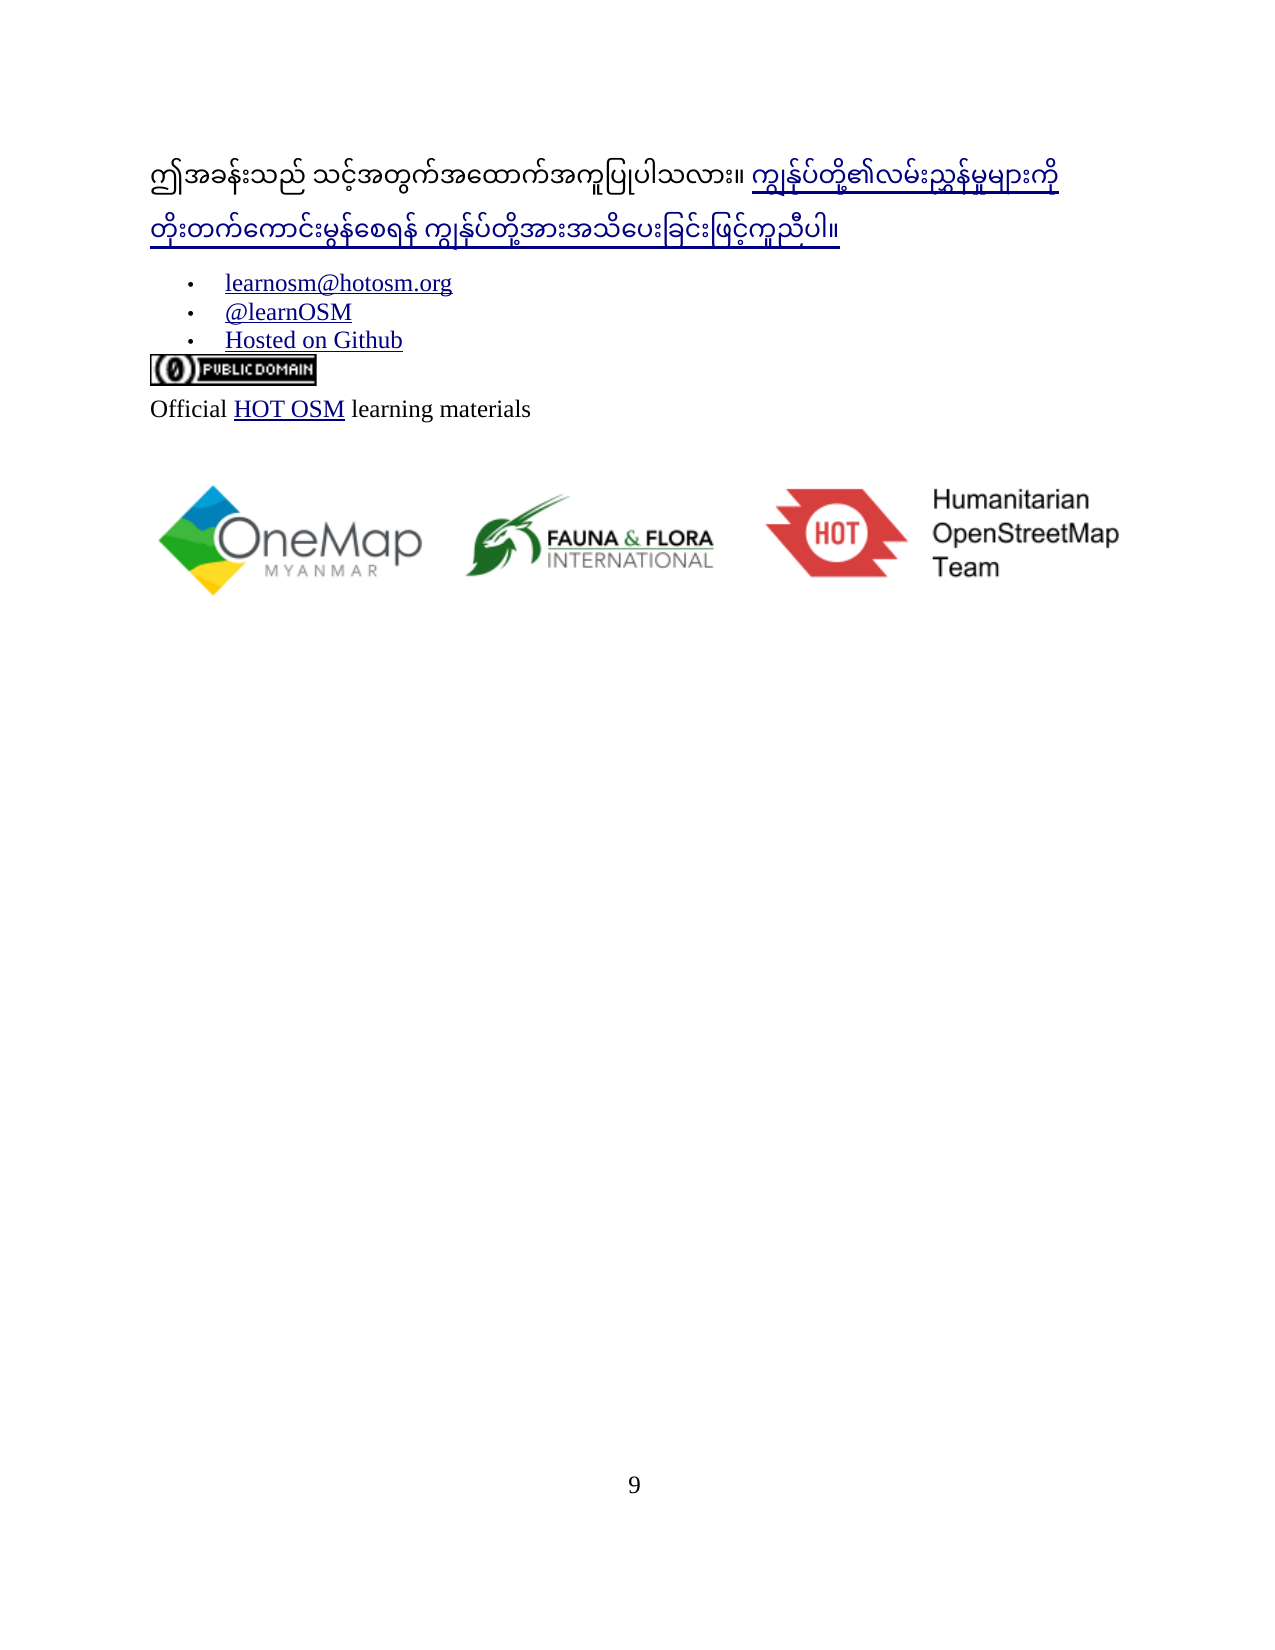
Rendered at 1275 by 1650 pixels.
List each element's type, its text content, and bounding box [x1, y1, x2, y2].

list Hosted on Github [187, 326, 1125, 354]
list @learnOSM [187, 297, 1125, 326]
text Official HOT OSM learning materials [150, 394, 1125, 423]
picture [150, 354, 317, 386]
list learnosm@hotosm.org [187, 268, 1125, 297]
picture [150, 478, 1125, 603]
text ဤအခန်းသည် သင့်အတွက်အထောက်အကူပြုပါသလား။ ကျွန်ုပ်တို့၏လမ်းညွှန်မှုများကိုတိုးတက်ကောင်းမွန်စေရန် ကျွန်ုပ်တို့အားအသိပေးခြင်းဖြင့်ကူညီပါ။ [150, 150, 1125, 259]
